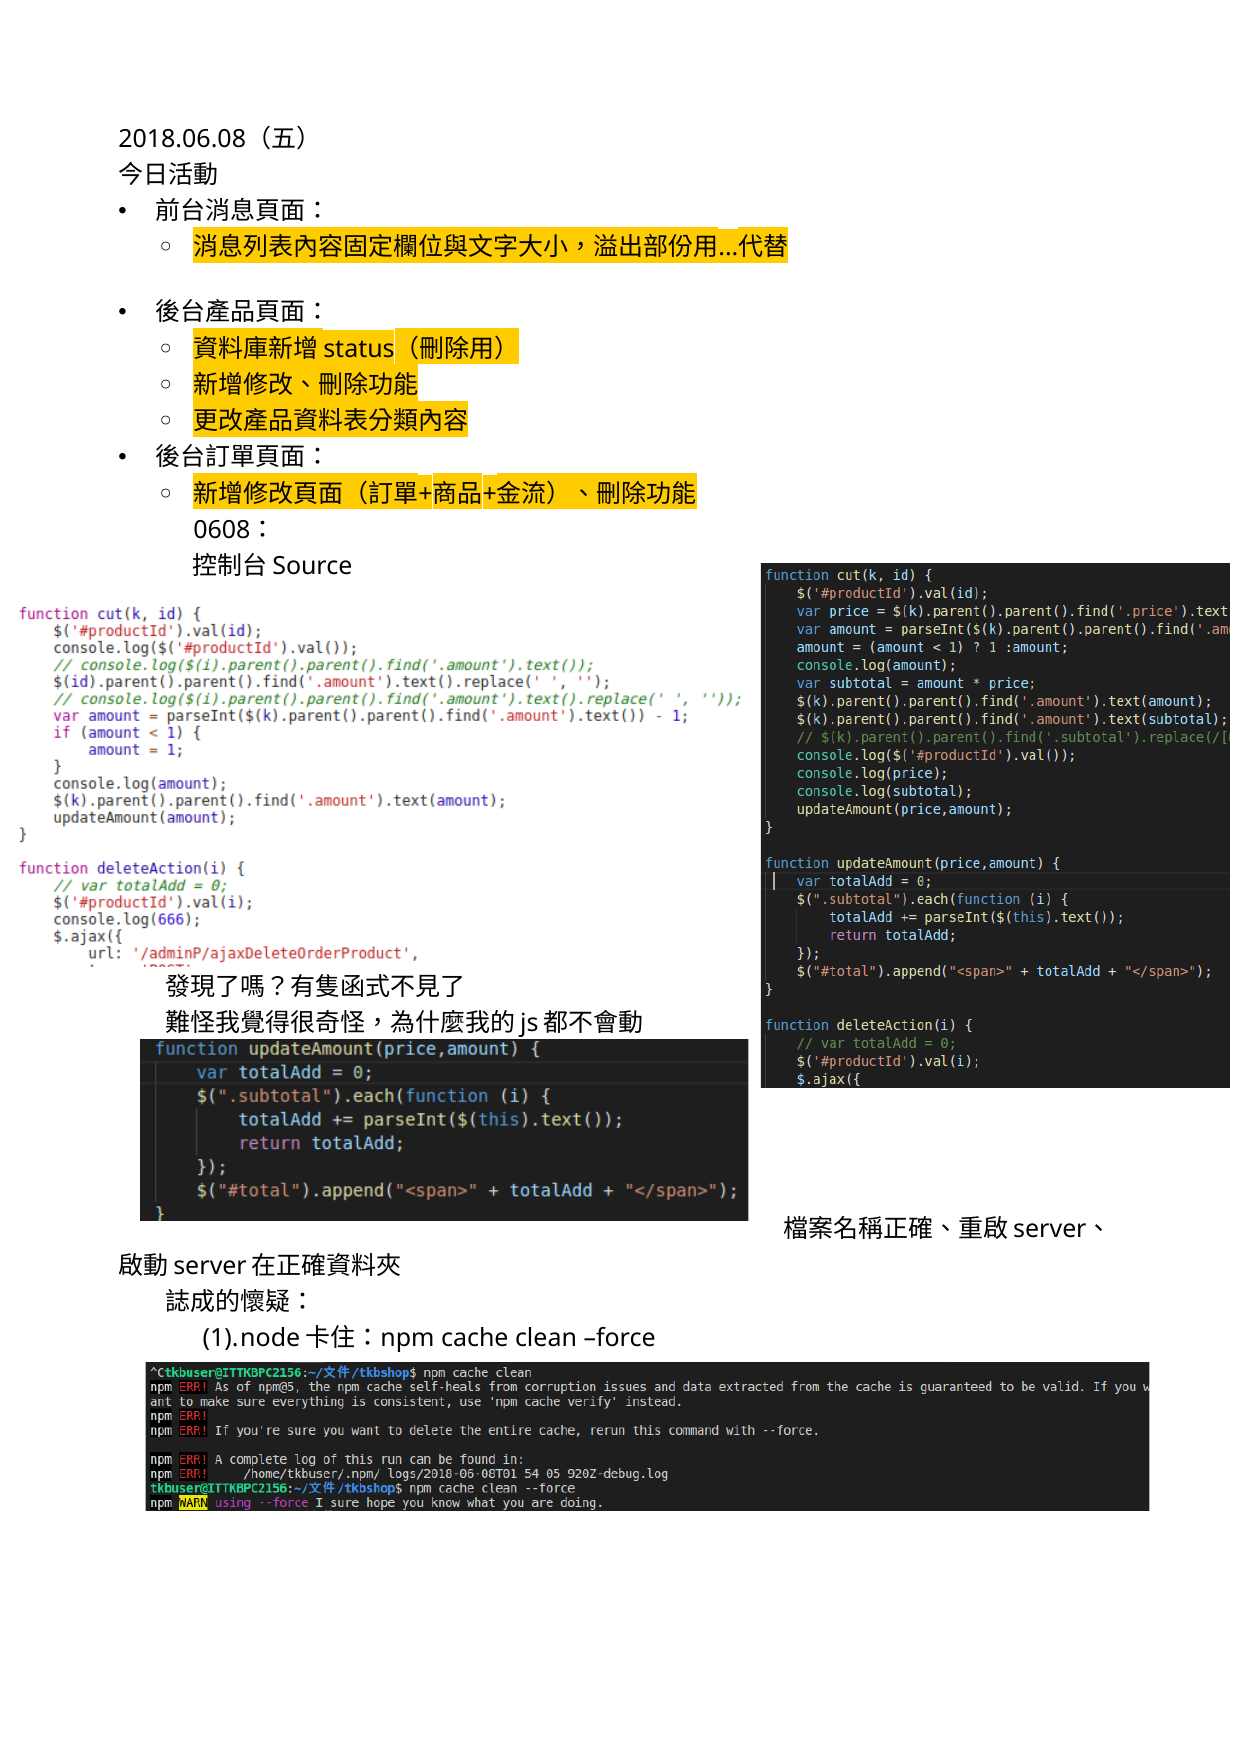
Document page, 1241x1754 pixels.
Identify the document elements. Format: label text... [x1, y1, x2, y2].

text 2018.06.08（五） [118, 118, 1122, 154]
list node卡住：npm cache clean –force [202, 1318, 1122, 1354]
list 0608： [156, 509, 1122, 546]
text 今日活動 [118, 154, 1122, 191]
list 資料庫新增status（刪除用） [156, 328, 1122, 364]
list 前台消息頁面： [118, 191, 1122, 227]
list 消息列表內容固定欄位與文字大小，溢出部份用...代替 [156, 227, 1122, 263]
list 更改產品資料表分類內容 [156, 401, 1122, 437]
list 後台產品頁面： [118, 292, 1122, 328]
picture [760, 563, 1230, 1088]
text 控制台Source [118, 546, 1122, 582]
text 發現了嗎？有隻函式不見了 難怪我覺得很奇怪，為什麼我的js都不會動 [118, 582, 760, 1039]
text 檔案名稱正確、重啟server、啟動server在正確資料夾 [118, 1209, 1122, 1281]
picture [140, 1039, 749, 1221]
text 誌成的懷疑： [118, 1281, 1122, 1318]
picture [9, 602, 751, 967]
list 新增修改、刪除功能 [156, 364, 1122, 401]
list 後台訂單頁面： [118, 437, 1122, 473]
list 新增修改頁面（訂單+商品+金流）、刪除功能 [156, 473, 1122, 509]
picture [145, 1362, 1150, 1511]
